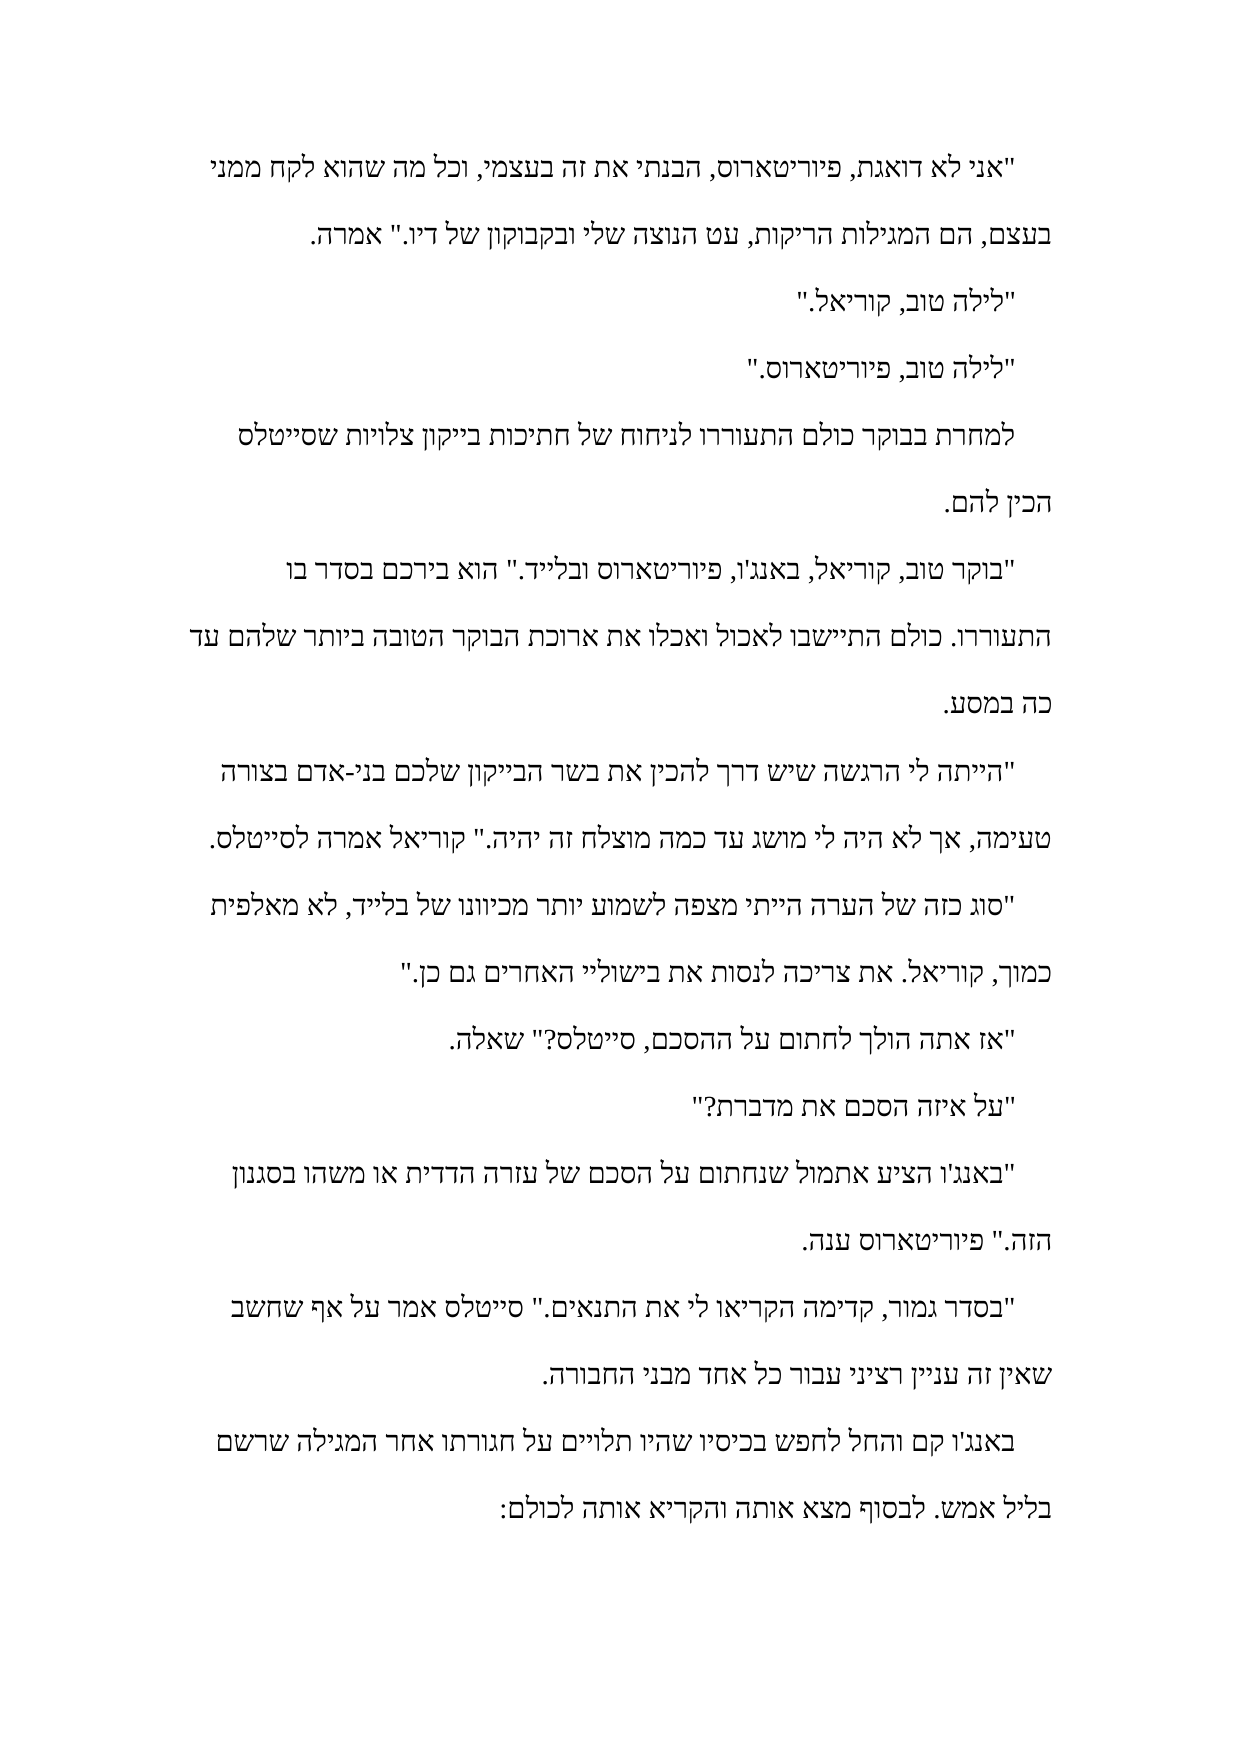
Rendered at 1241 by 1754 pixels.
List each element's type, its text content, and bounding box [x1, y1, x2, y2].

text "בוקר טוב, קוריאל, באנג'ו, פיוריטארוס ובלייד." הוא בירכם בסדר בו התעוררו. כולם התיישבו לאכול ואכלו את ארוכת הבוקר הטובה ביותר שלהם עד כה במסע. [187, 552, 1053, 720]
text "לילה טוב, פיוריטארוס." [187, 351, 1053, 385]
text "לילה טוב, קוריאל." [187, 284, 1053, 318]
text "הייתה לי הרגשה שיש דרך להכין את בשר הבייקון שלכם בני-אדם בצורה טעימה, אך לא היה לי מושג עד כמה מוצלח זה יהיה." קוריאל אמרה לסייטלס. [187, 754, 1053, 854]
text "סוג כזה של הערה הייתי מצפה לשמוע יותר מכיוונו של בלייד, לא מאלפית כמוך, קוריאל. את צריכה לנסות את בישוליי האחרים גם כן." [187, 888, 1053, 988]
text "באנג'ו הציע אתמול שנחתום על הסכם של עזרה הדדית או משהו בסגנון הזה." פיוריטארוס ענה. [187, 1156, 1053, 1257]
text "אז אתה הולך לחתום על ההסכם, סייטלס?" שאלה. [187, 1022, 1053, 1056]
text "בסדר גמור, קדימה הקריאו לי את התנאים." סייטלס אמר על אף שחשב שאין זה עניין רציני עבור כל אחד מבני החבורה. [187, 1290, 1053, 1391]
text "אני לא דואגת, פיוריטארוס, הבנתי את זה בעצמי, וכל מה שהוא לקח ממני בעצם, הם המגילות הריקות, עט הנוצה שלי ובקבוקון של דיו." אמרה. [187, 150, 1053, 251]
text למחרת בבוקר כולם התעוררו לניחוח של חתיכות בייקון צלויות שסייטלס הכין להם. [187, 418, 1053, 519]
text באנג'ו קם והחל לחפש בכיסיו שהיו תלויים על חגורתו אחר המגילה שרשם בליל אמש. לבסוף מצא אותה והקריא אותה לכולם: [187, 1424, 1053, 1525]
text "על איזה הסכם את מדברת?" [187, 1089, 1053, 1123]
